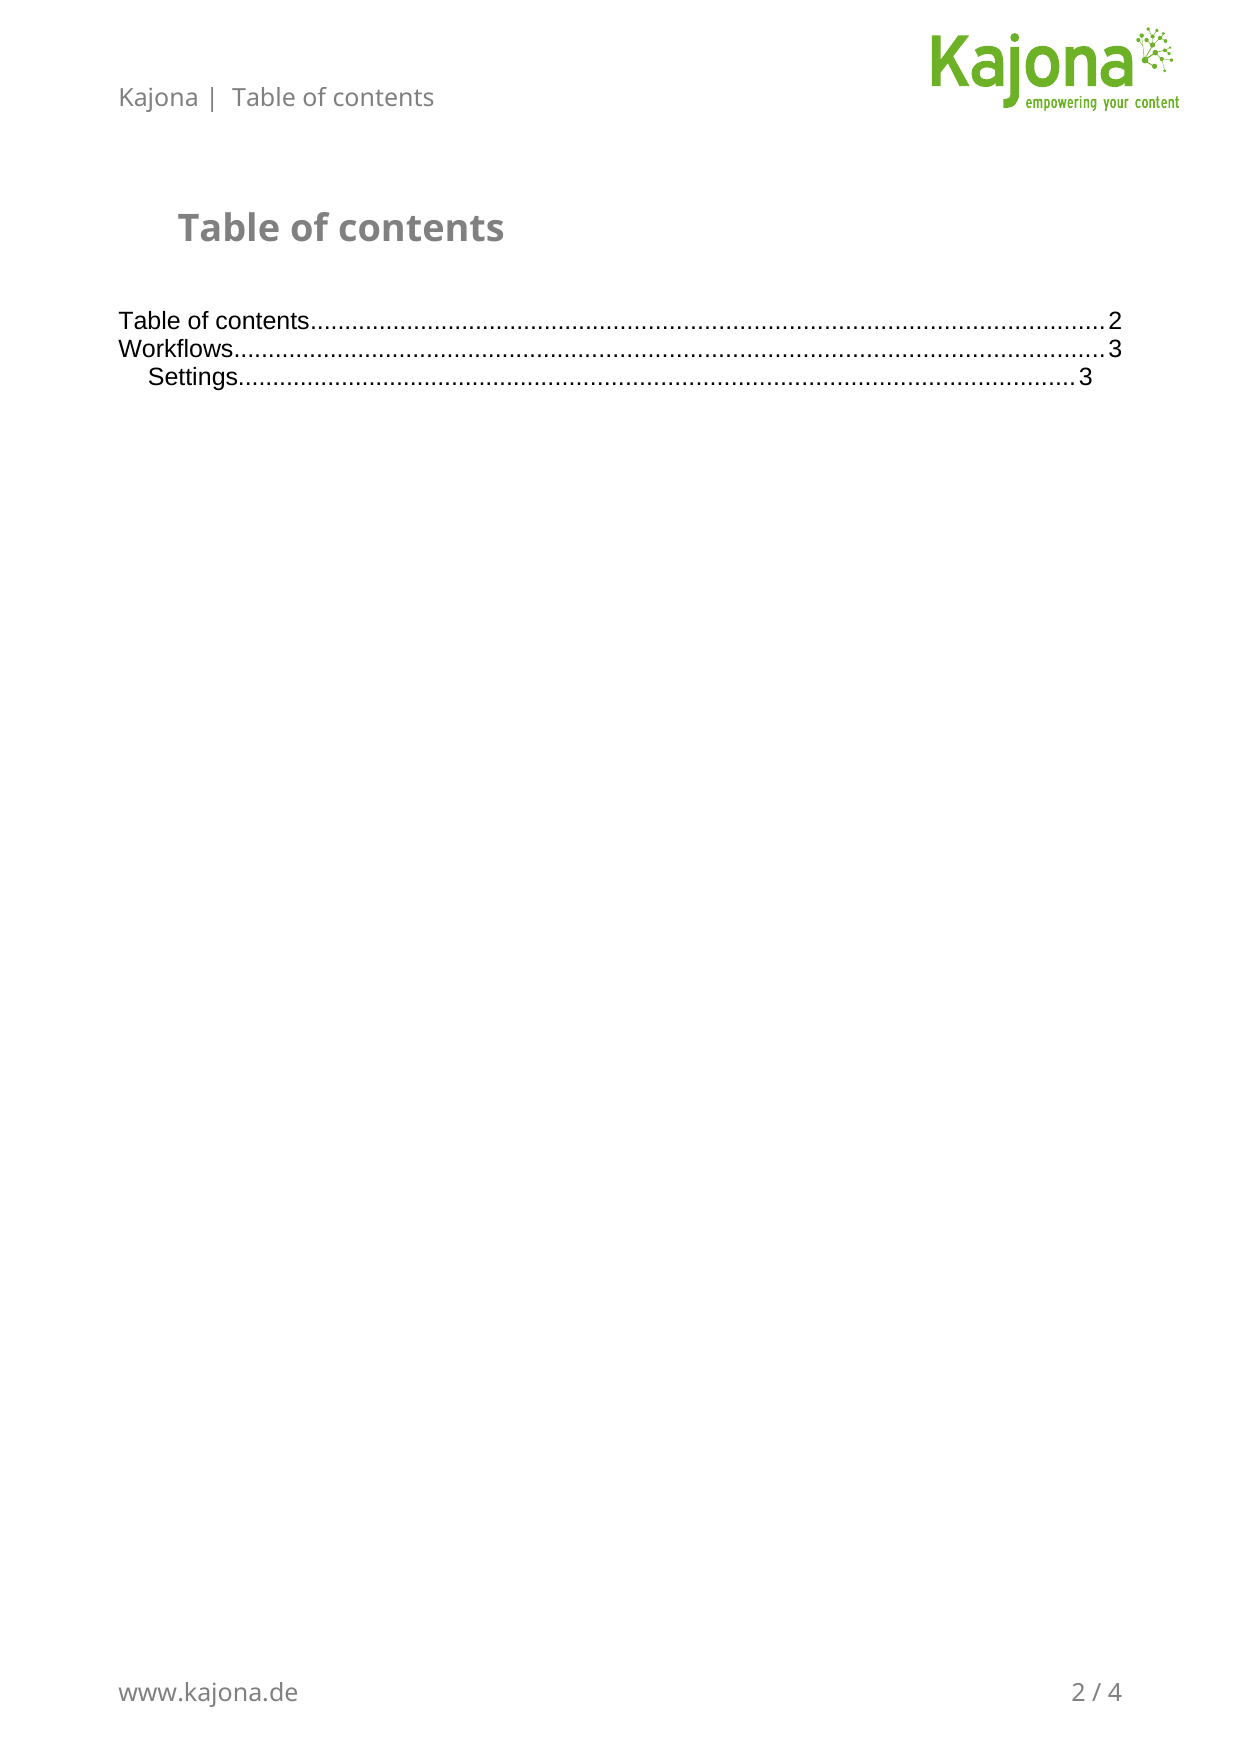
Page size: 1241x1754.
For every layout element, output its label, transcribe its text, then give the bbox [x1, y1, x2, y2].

text Workflows 3 [118, 335, 1122, 363]
subtitle Table of contents [118, 201, 1122, 253]
text Settings 3 [148, 363, 1122, 391]
text Table of contents 2 [118, 307, 1122, 335]
